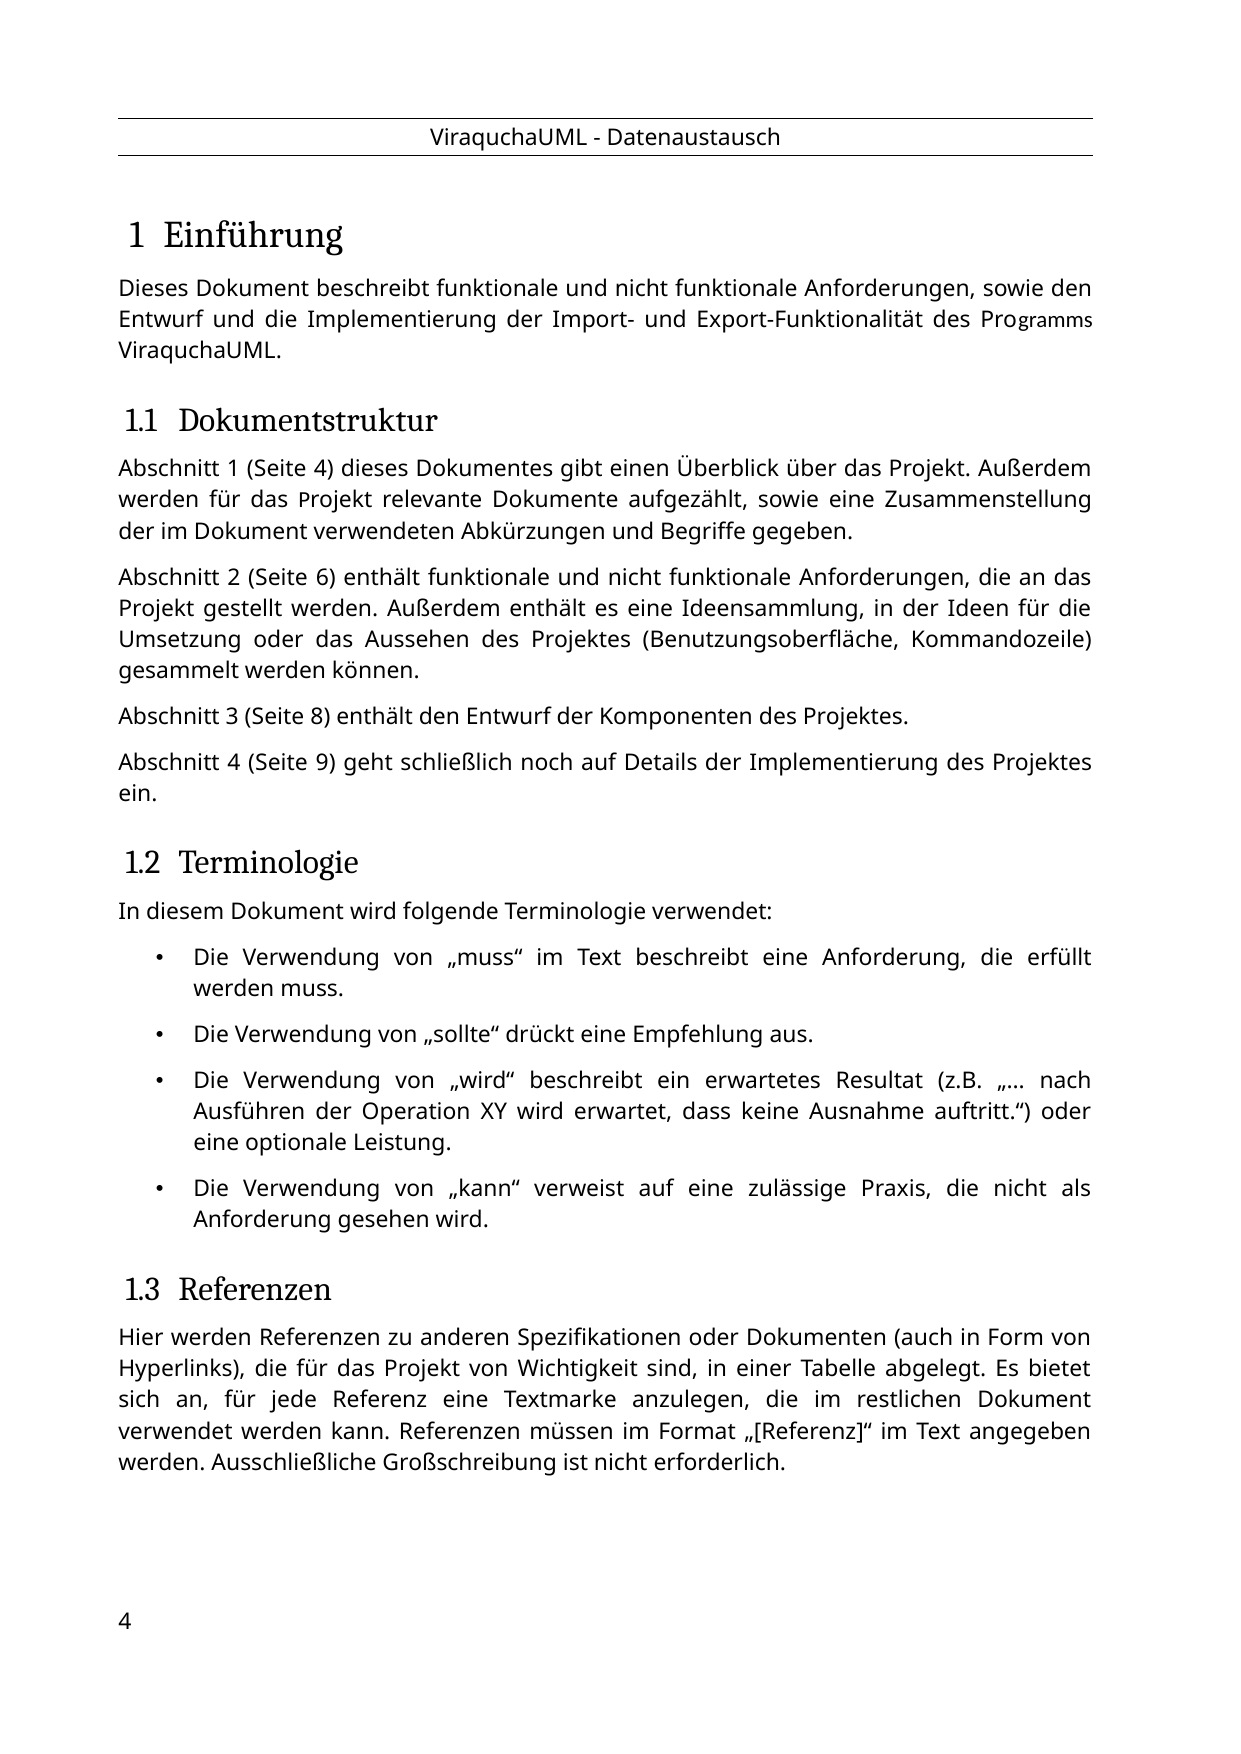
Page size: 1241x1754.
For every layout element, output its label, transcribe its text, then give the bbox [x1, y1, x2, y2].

list Die Verwendung von „muss“ im Text beschreibt eine Anforderung, die erfüllt werden muss. [156, 941, 1093, 1003]
subtitle Einführung [118, 210, 1093, 259]
text Hier werden Referenzen zu anderen Spezifikationen oder Dokumenten (auch in Form von Hyperlinks), die für das Projekt von Wichtigkeit sind, in einer Tabelle abgelegt. Es bietet sich an, für jede Referenz eine Textmarke anzulegen, die im restlichen Dokument verwendet werden kann. Referenzen müssen im Format „[Referenz]“ im Text angegeben werden. Ausschließliche Großschreibung ist nicht erforderlich. [118, 1321, 1093, 1477]
subtitle Dokumentstruktur [118, 401, 1093, 439]
text Abschnitt 2 (Seite 6) enthält funktionale und nicht funktionale Anforderungen, die an das Projekt gestellt werden. Außerdem enthält es eine Ideensammlung, in der Ideen für die Umsetzung oder das Aussehen des Projektes (Benutzungsoberfläche, Kommandozeile) gesammelt werden können. [118, 560, 1093, 685]
subtitle Referenzen [118, 1270, 1093, 1308]
text In diesem Dokument wird folgende Terminologie verwendet: [118, 895, 1093, 926]
text Dieses Dokument beschreibt funktionale und nicht funktionale Anforderungen, sowie den Entwurf und die Implementierung der Import- und Export-Funktionalität des Programms ViraquchaUML. [118, 272, 1093, 366]
subtitle Terminologie [118, 844, 1093, 882]
text Abschnitt 3 (Seite 8) enthält den Entwurf der Komponenten des Projektes. [118, 700, 1093, 731]
list Die Verwendung von „wird“ beschreibt ein erwartetes Resultat (z.B. „… nach Ausführen der Operation XY wird erwartet, dass keine Ausnahme auftritt.“) oder eine optionale Leistung. [156, 1063, 1093, 1157]
list Die Verwendung von „sollte“ drückt eine Empfehlung aus. [156, 1018, 1093, 1049]
text Abschnitt 4 (Seite 9) geht schließlich noch auf Details der Implementierung des Projektes ein. [118, 746, 1093, 808]
text Abschnitt 1 (Seite 4) dieses Dokumentes gibt einen Überblick über das Projekt. Außerdem werden für das Projekt relevante Dokumente aufgezählt, sowie eine Zusammenstellung der im Dokument verwendeten Abkürzungen und Begriffe gegeben. [118, 452, 1093, 546]
list Die Verwendung von „kann“ verweist auf eine zulässige Praxis, die nicht als Anforderung gesehen wird. [156, 1172, 1093, 1234]
